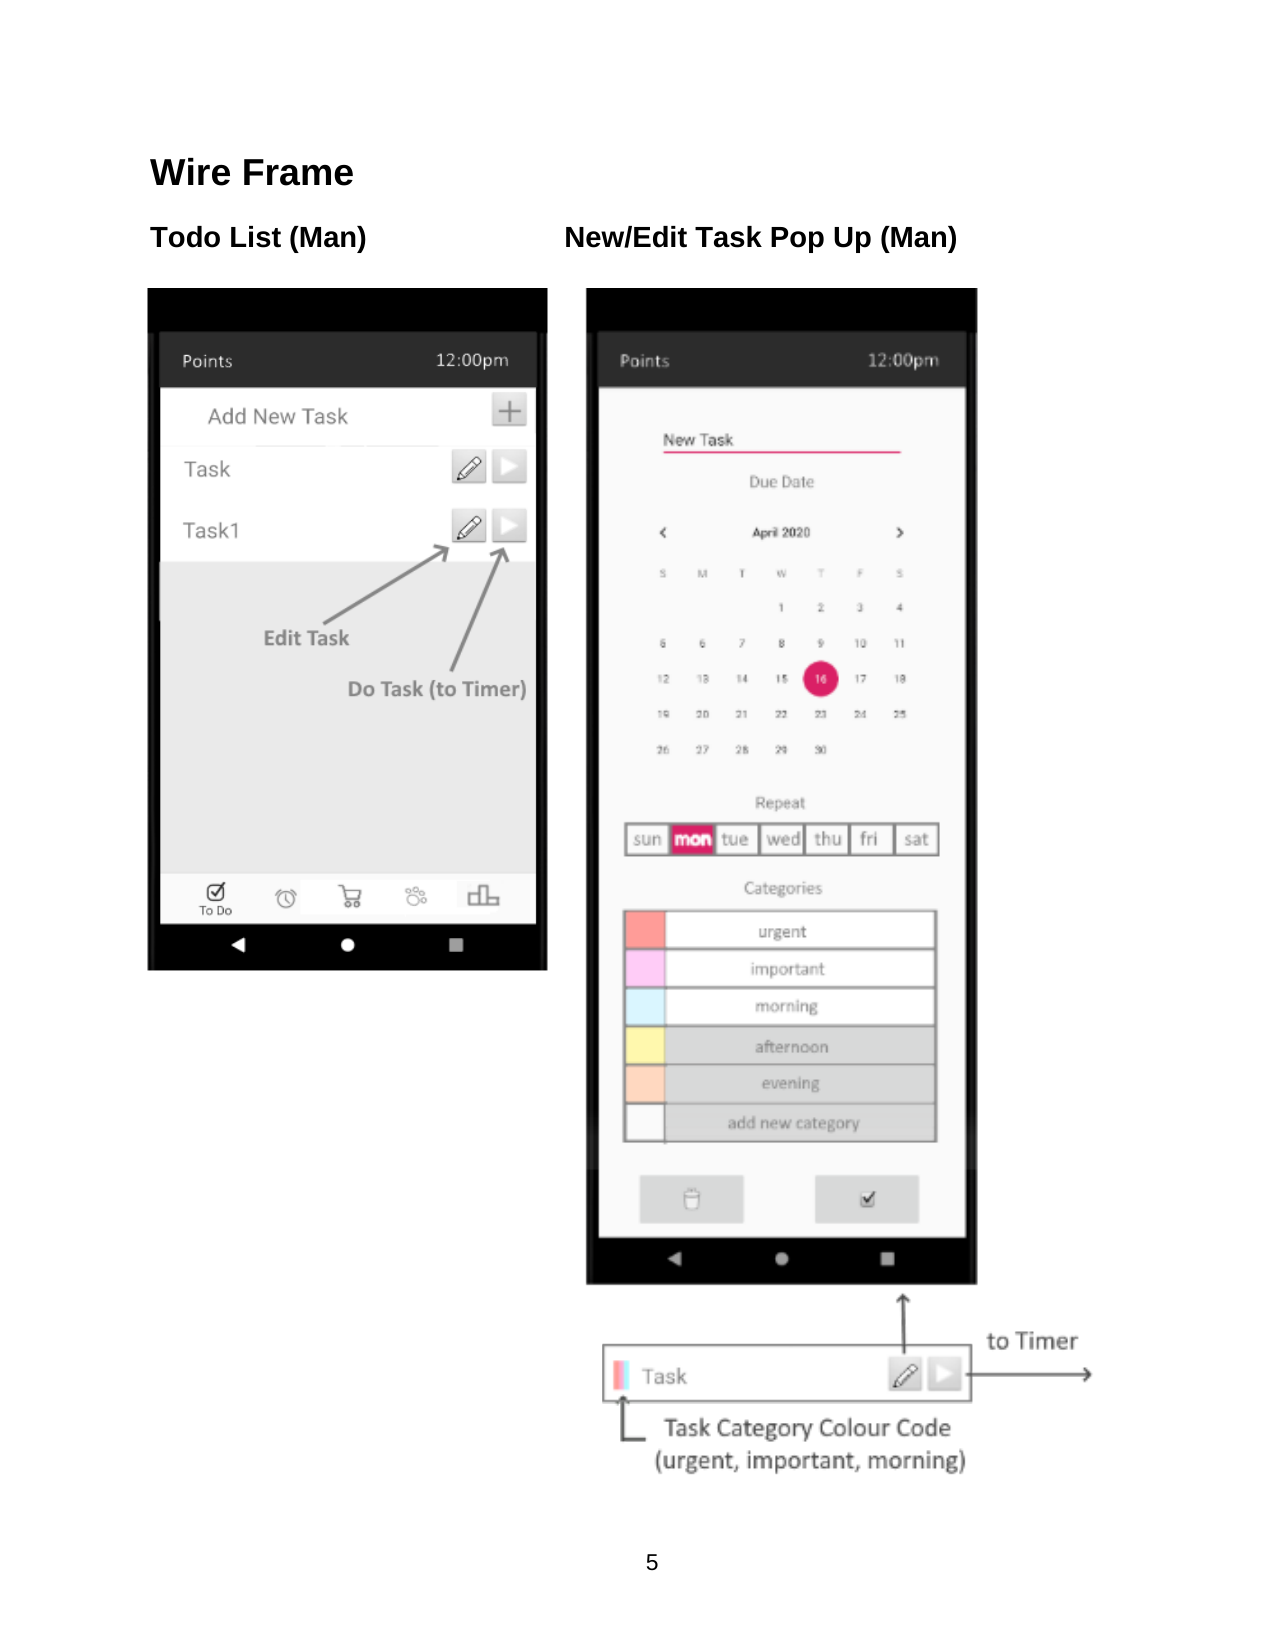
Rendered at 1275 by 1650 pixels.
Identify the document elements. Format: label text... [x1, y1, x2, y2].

picture [140, 288, 554, 978]
picture [574, 288, 1113, 1485]
table_header [140, 978, 552, 1511]
table_header New/Edit Task Pop Up (Man) [554, 195, 1113, 1484]
table_header [554, 1485, 1113, 1511]
text Wire Frame [150, 150, 1125, 193]
table_header Todo List (Man) [140, 195, 552, 288]
